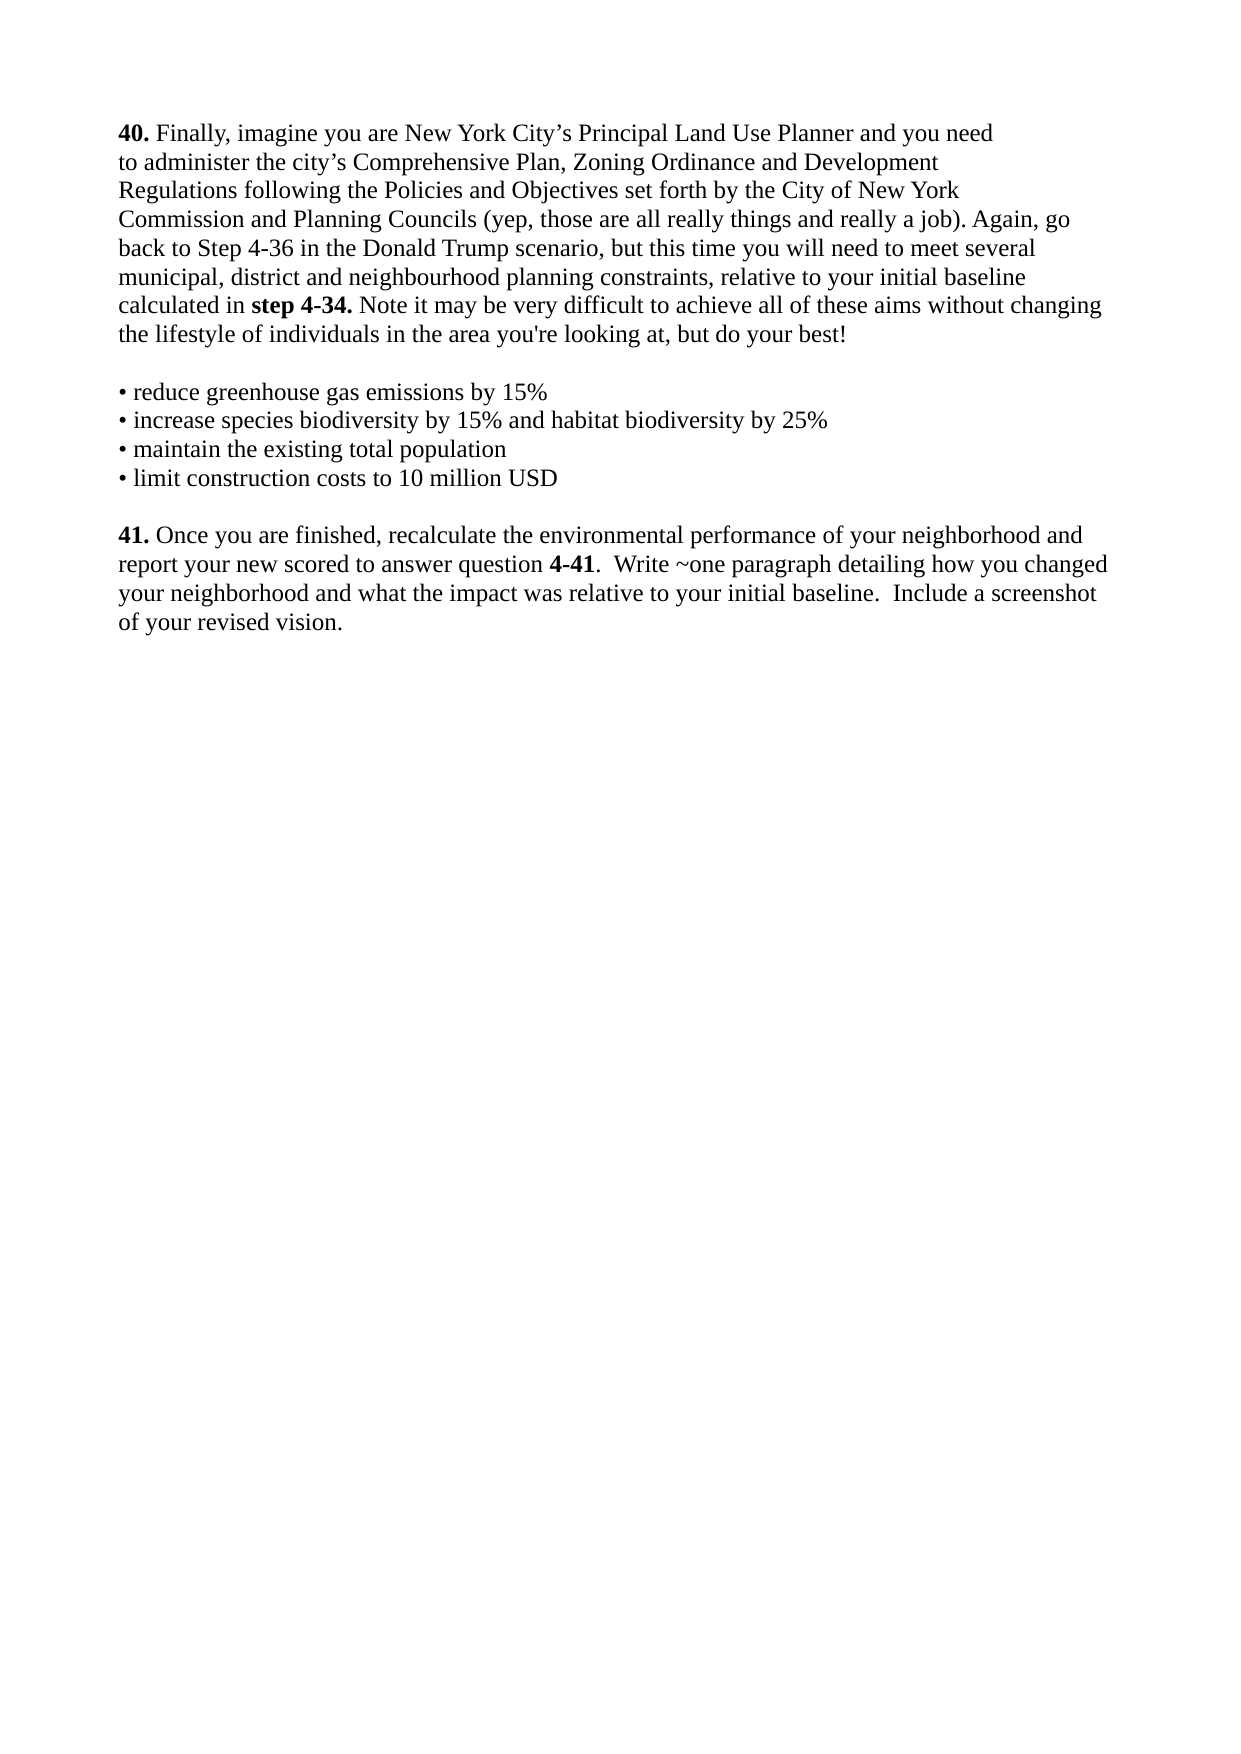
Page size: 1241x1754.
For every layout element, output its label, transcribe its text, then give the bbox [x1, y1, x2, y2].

text 41. Once you are finished, recalculate the environmental performance of your neighborhood and report your new scored to answer question 4-41. Write ~one paragraph detailing how you changed your neighborhood and what the impact was relative to your initial baseline. Include a screenshot of your revised vision. [118, 521, 1122, 636]
text Commission and Planning Councils (yep, those are all really things and really a job). Again, go back to Step 4-36 in the Donald Trump scenario, but this time you will need to meet several municipal, district and neighbourhood planning constraints, relative to your initial baseline calculated in step 4-34. Note it may be very difficult to achieve all of these aims without changing the lifestyle of individuals in the area you're looking at, but do your best! [118, 204, 1122, 348]
text • limit construction costs to 10 million USD [118, 463, 1122, 521]
text Regulations following the Policies and Objectives set forth by the City of New York [118, 176, 1122, 204]
text • increase species biodiversity by 15% and habitat biodiversity by 25% [118, 406, 1122, 434]
text • maintain the existing total population [118, 434, 1122, 463]
text • reduce greenhouse gas emissions by 15% [118, 377, 1122, 406]
text to administer the city’s Comprehensive Plan, Zoning Ordinance and Development [118, 147, 1122, 176]
text 40. Finally, imagine you are New York City’s Principal Land Use Planner and you need [118, 118, 1122, 147]
